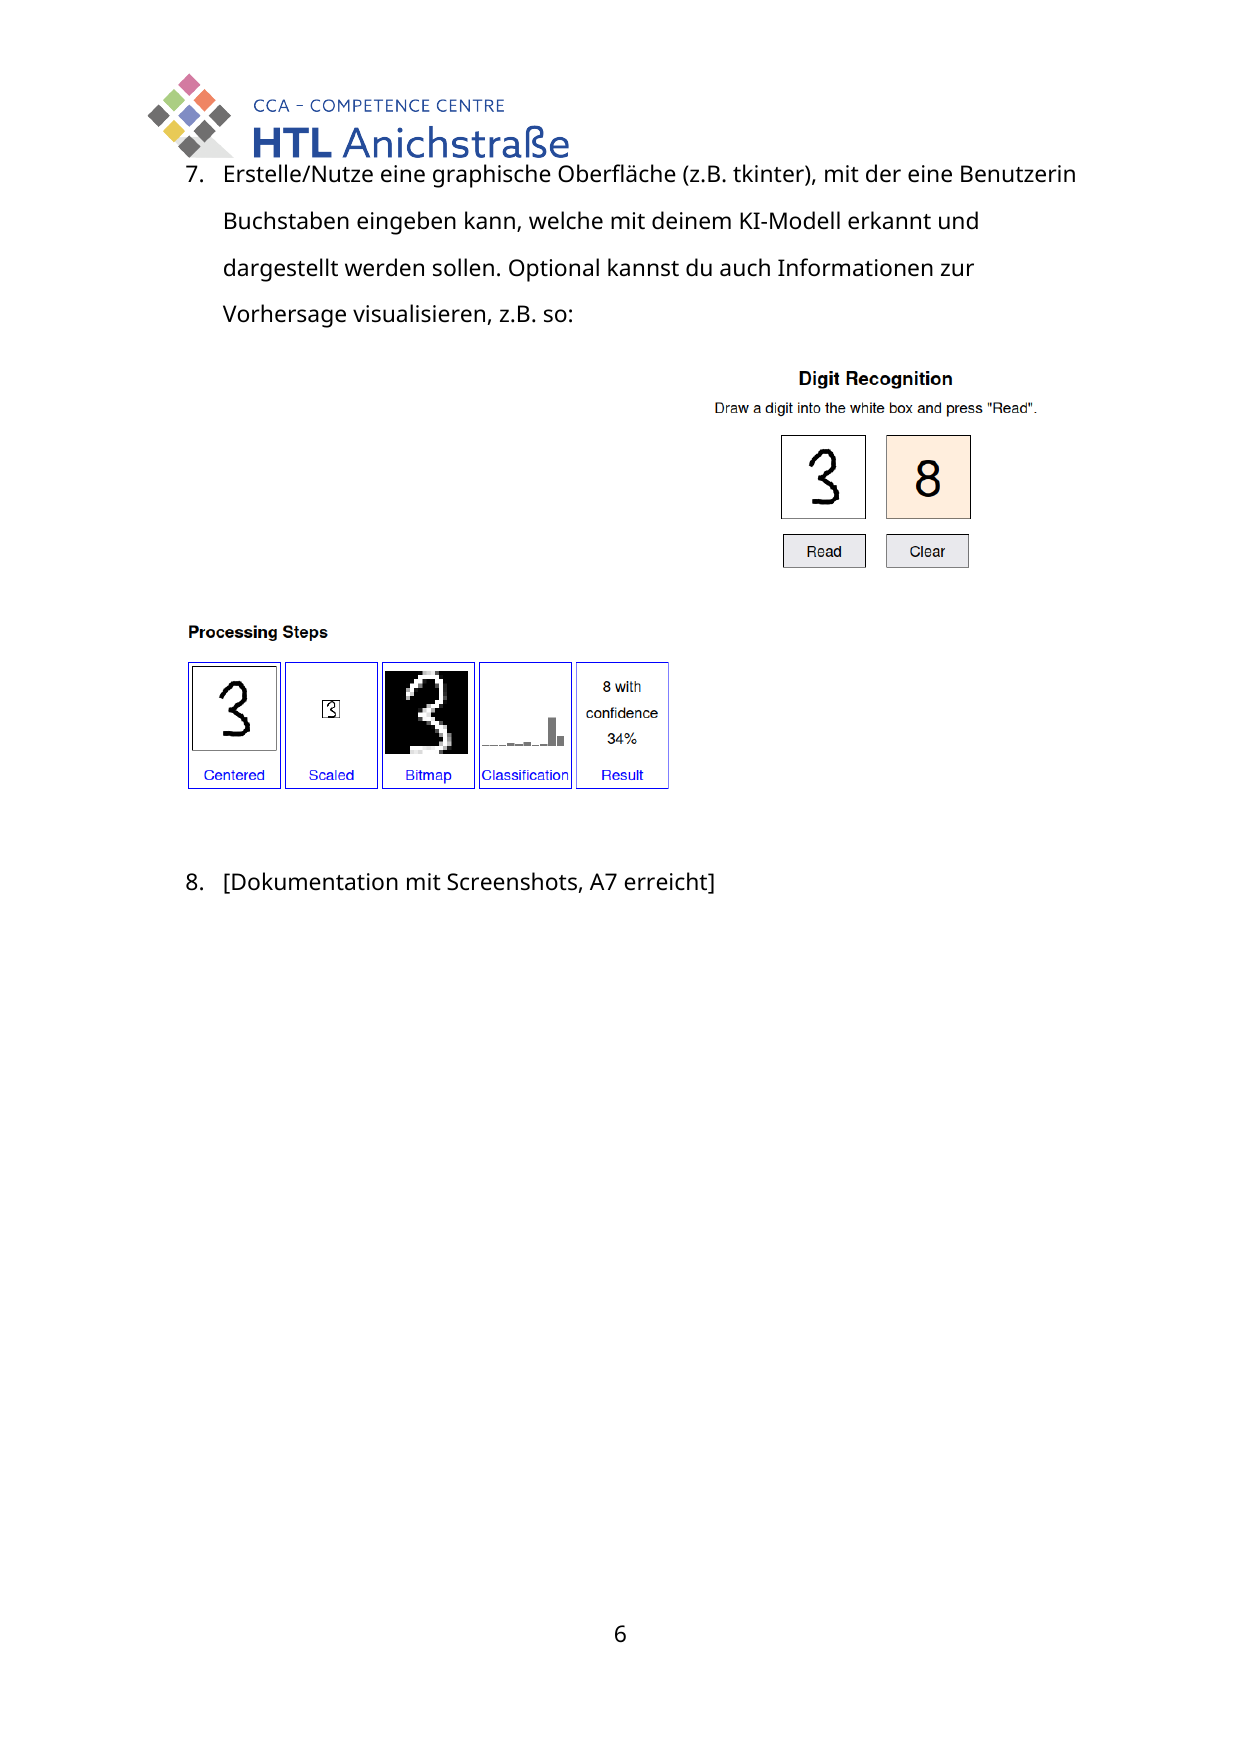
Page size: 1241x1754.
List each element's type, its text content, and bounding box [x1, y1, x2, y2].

list Erstelle/Nutze eine graphische Oberfläche (z.B. tkinter), mit der eine Benutzerin Buchstaben eingeben kann, welche mit deinem KI-Modell erkannt und dargestellt werden sollen. Optional kannst du auch Informationen zur Vorhersage visualisieren, z.B. so: [185, 158, 1093, 330]
list [Dokumentation mit Screenshots, A7 erreicht] [185, 866, 1093, 898]
